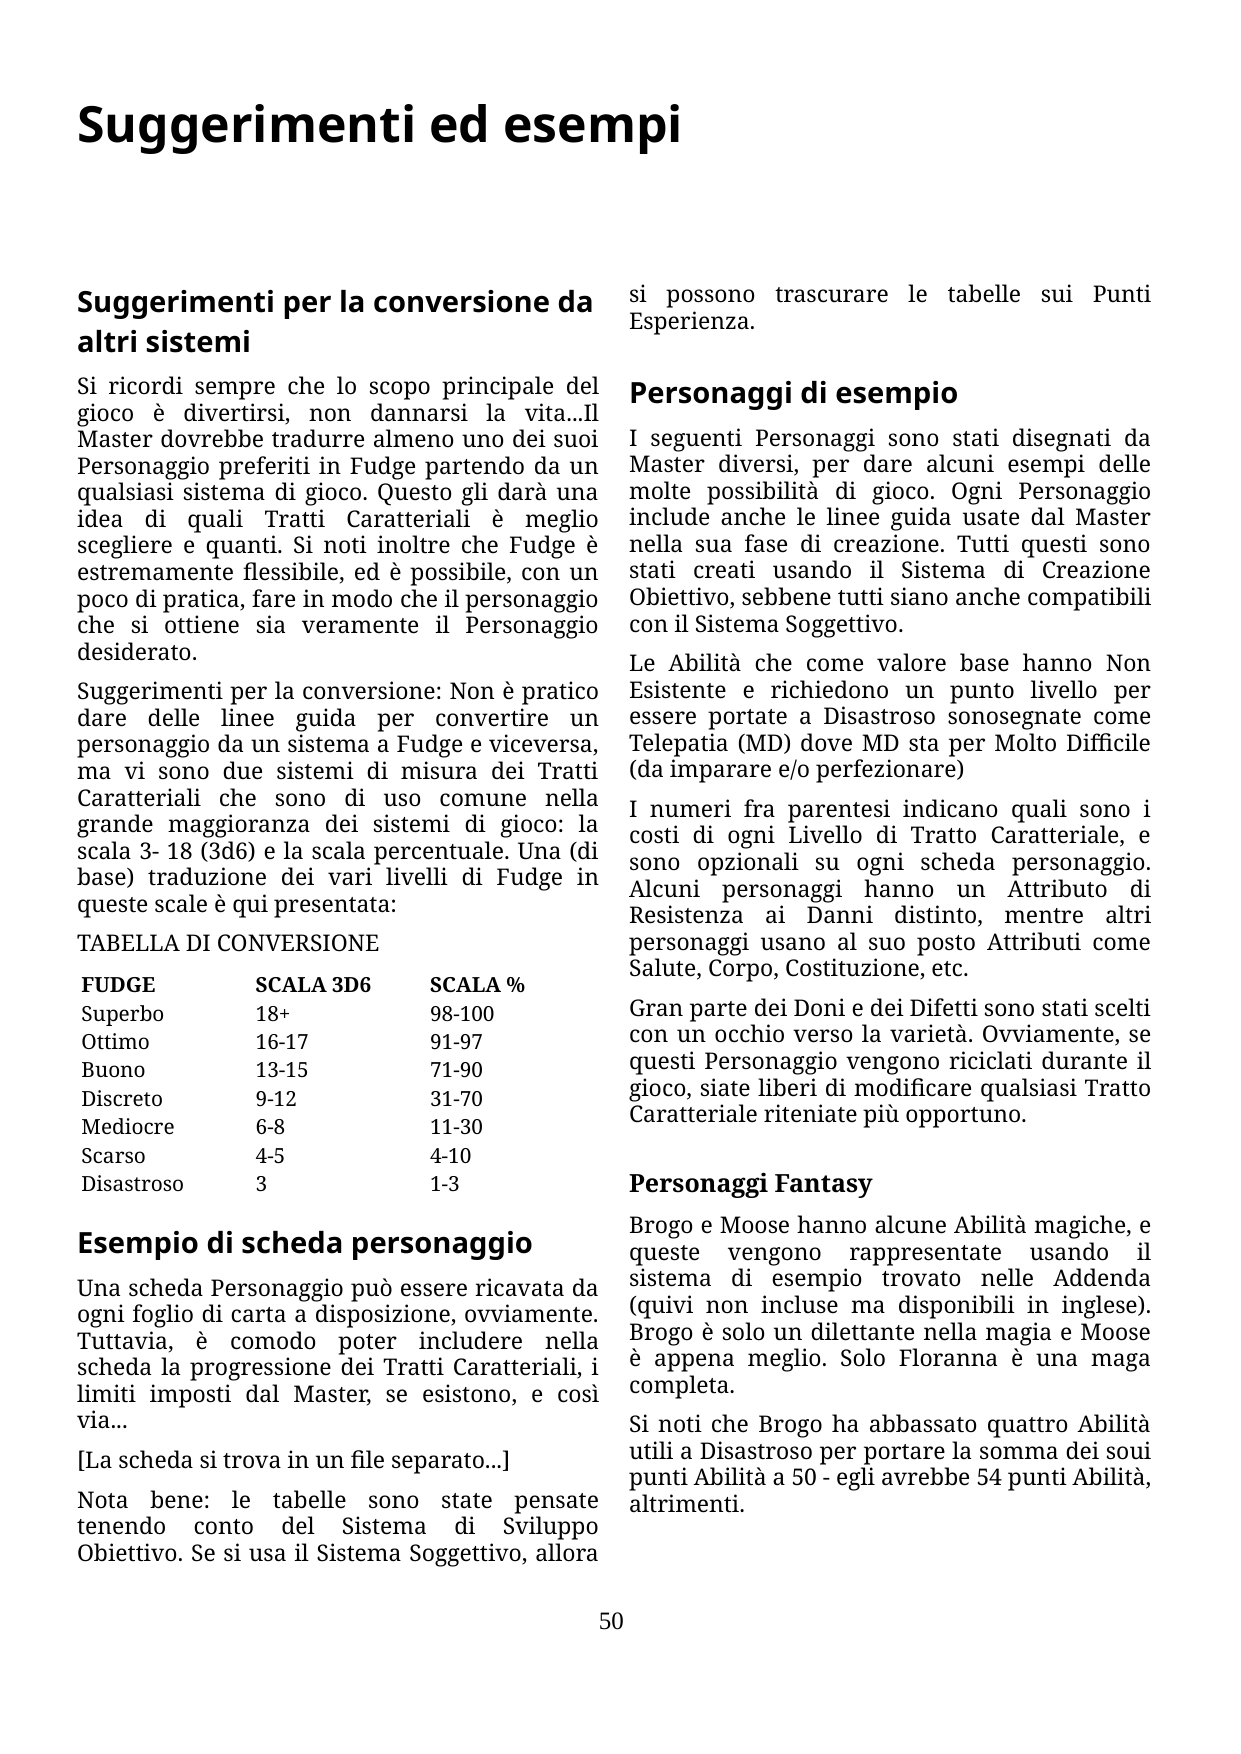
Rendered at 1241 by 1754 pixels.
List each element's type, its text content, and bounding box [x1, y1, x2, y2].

table_cell Scarso [77, 1141, 251, 1169]
text [La scheda si trova in un file separato...] [77, 1447, 599, 1474]
table_cell Mediocre [77, 1113, 251, 1141]
text I numeri fra parentesi indicano quali sono i costi di ogni Livello di Tratto Caratteriale, e sono opzionali su ogni scheda personaggio. Alcuni personaggi hanno un Attributo di Resistenza ai Danni distinto, mentre altri personaggi usano al suo posto Attributi come Salute, Corpo, Costituzione, etc. [629, 796, 1152, 982]
subtitle Esempio di scheda personaggio [77, 1223, 599, 1262]
subtitle Suggerimenti per la conversione da altri sistemi [77, 281, 599, 361]
table_cell 4-10 [425, 1141, 599, 1169]
text Si noti che Brogo ha abbassato quattro Abilità utili a Disastroso per portare la somma dei soui punti Abilità a 50 - egli avrebbe 54 punti Abilità, altrimenti. [629, 1411, 1152, 1518]
table_header SCALA 3D6 [251, 970, 425, 999]
text Le Abilità che come valore base hanno Non Esistente e richiedono un punto livello per essere portate a Disastroso sonosegnate come Telepatia (MD) dove MD sta per Molto Difficile (da imparare e/o perfezionare) [629, 650, 1152, 783]
table_cell Discreto [77, 1084, 251, 1112]
text TABELLA DI CONVERSIONE [77, 931, 599, 957]
table_cell Buono [77, 1056, 251, 1084]
table_header FUDGE [77, 970, 251, 999]
table_cell 1-3 [425, 1169, 599, 1198]
table_cell 11-30 [425, 1113, 599, 1141]
table_cell 18+ [251, 999, 425, 1027]
table_cell 9-12 [251, 1084, 425, 1112]
text Una scheda Personaggio può essere ricavata da ogni foglio di carta a disposizione, ovviamente. Tuttavia, è comodo poter includere nella scheda la progressione dei Tratti Caratteriali, i limiti imposti dal Master, se esistono, e così via... [77, 1275, 599, 1434]
text Nota bene: le tabelle sono state pensate tenendo conto del Sistema di Sviluppo Obiettivo. Se si usa il Sistema Soggettivo, allora [77, 1487, 599, 1567]
text si possono trascurare le tabelle sui Punti Esperienza. [629, 281, 1152, 334]
table_cell 31-70 [425, 1084, 599, 1112]
table_cell 3 [251, 1169, 425, 1198]
text Brogo e Moose hanno alcune Abilità magiche, e queste vengono rappresentate usando il sistema di esempio trovato nelle Addenda (quivi non incluse ma disponibili in inglese). Brogo è solo un dilettante nella magia e Moose è appena meglio. Solo Floranna è una maga completa. [629, 1212, 1152, 1398]
subtitle Suggerimenti ed esempi [77, 88, 1152, 157]
table_header SCALA % [425, 970, 599, 999]
text I seguenti Personaggi sono stati disegnati da Master diversi, per dare alcuni esempi delle molte possibilità di gioco. Ogni Personaggio include anche le linee guida usate dal Master nella sua fase di creazione. Tutti questi sono stati creati usando il Sistema di Creazione Obiettivo, sebbene tutti siano anche compatibili con il Sistema Soggettivo. [629, 425, 1152, 637]
table_cell Superbo [77, 999, 251, 1027]
table_cell 91-97 [425, 1027, 599, 1056]
subtitle Personaggi Fantasy [629, 1166, 1152, 1200]
table_cell 98-100 [425, 999, 599, 1027]
table_cell 13-15 [251, 1056, 425, 1084]
subtitle Personaggi di esempio [629, 373, 1152, 412]
text Si ricordi sempre che lo scopo principale del gioco è divertirsi, non dannarsi la vita...Il Master dovrebbe tradurre almeno uno dei suoi Personaggio preferiti in Fudge partendo da un qualsiasi sistema di gioco. Questo gli darà una idea di quali Tratti Caratteriali è meglio scegliere e quanti. Si noti inoltre che Fudge è estremamente flessibile, ed è possibile, con un poco di pratica, fare in modo che il personaggio che si ottiene sia veramente il Personaggio desiderato. [77, 373, 599, 666]
table_cell Ottimo [77, 1027, 251, 1056]
text Suggerimenti per la conversione: Non è pratico dare delle linee guida per convertire un personaggio da un sistema a Fudge e viceversa, ma vi sono due sistemi di misura dei Tratti Caratteriali che sono di uso comune nella grande maggioranza dei sistemi di gioco: la scala 3- 18 (3d6) e la scala percentuale. Una (di base) traduzione dei vari livelli di Fudge in queste scale è qui presentata: [77, 678, 599, 918]
table_cell 4-5 [251, 1141, 425, 1169]
table_cell 16-17 [251, 1027, 425, 1056]
table_cell 71-90 [425, 1056, 599, 1084]
text Gran parte dei Doni e dei Difetti sono stati scelti con un occhio verso la varietà. Ovviamente, se questi Personaggio vengono riciclati durante il gioco, siate liberi di modificare qualsiasi Tratto Caratteriale riteniate più opportuno. [629, 995, 1152, 1128]
table_cell 6-8 [251, 1113, 425, 1141]
table_cell Disastroso [77, 1169, 251, 1198]
